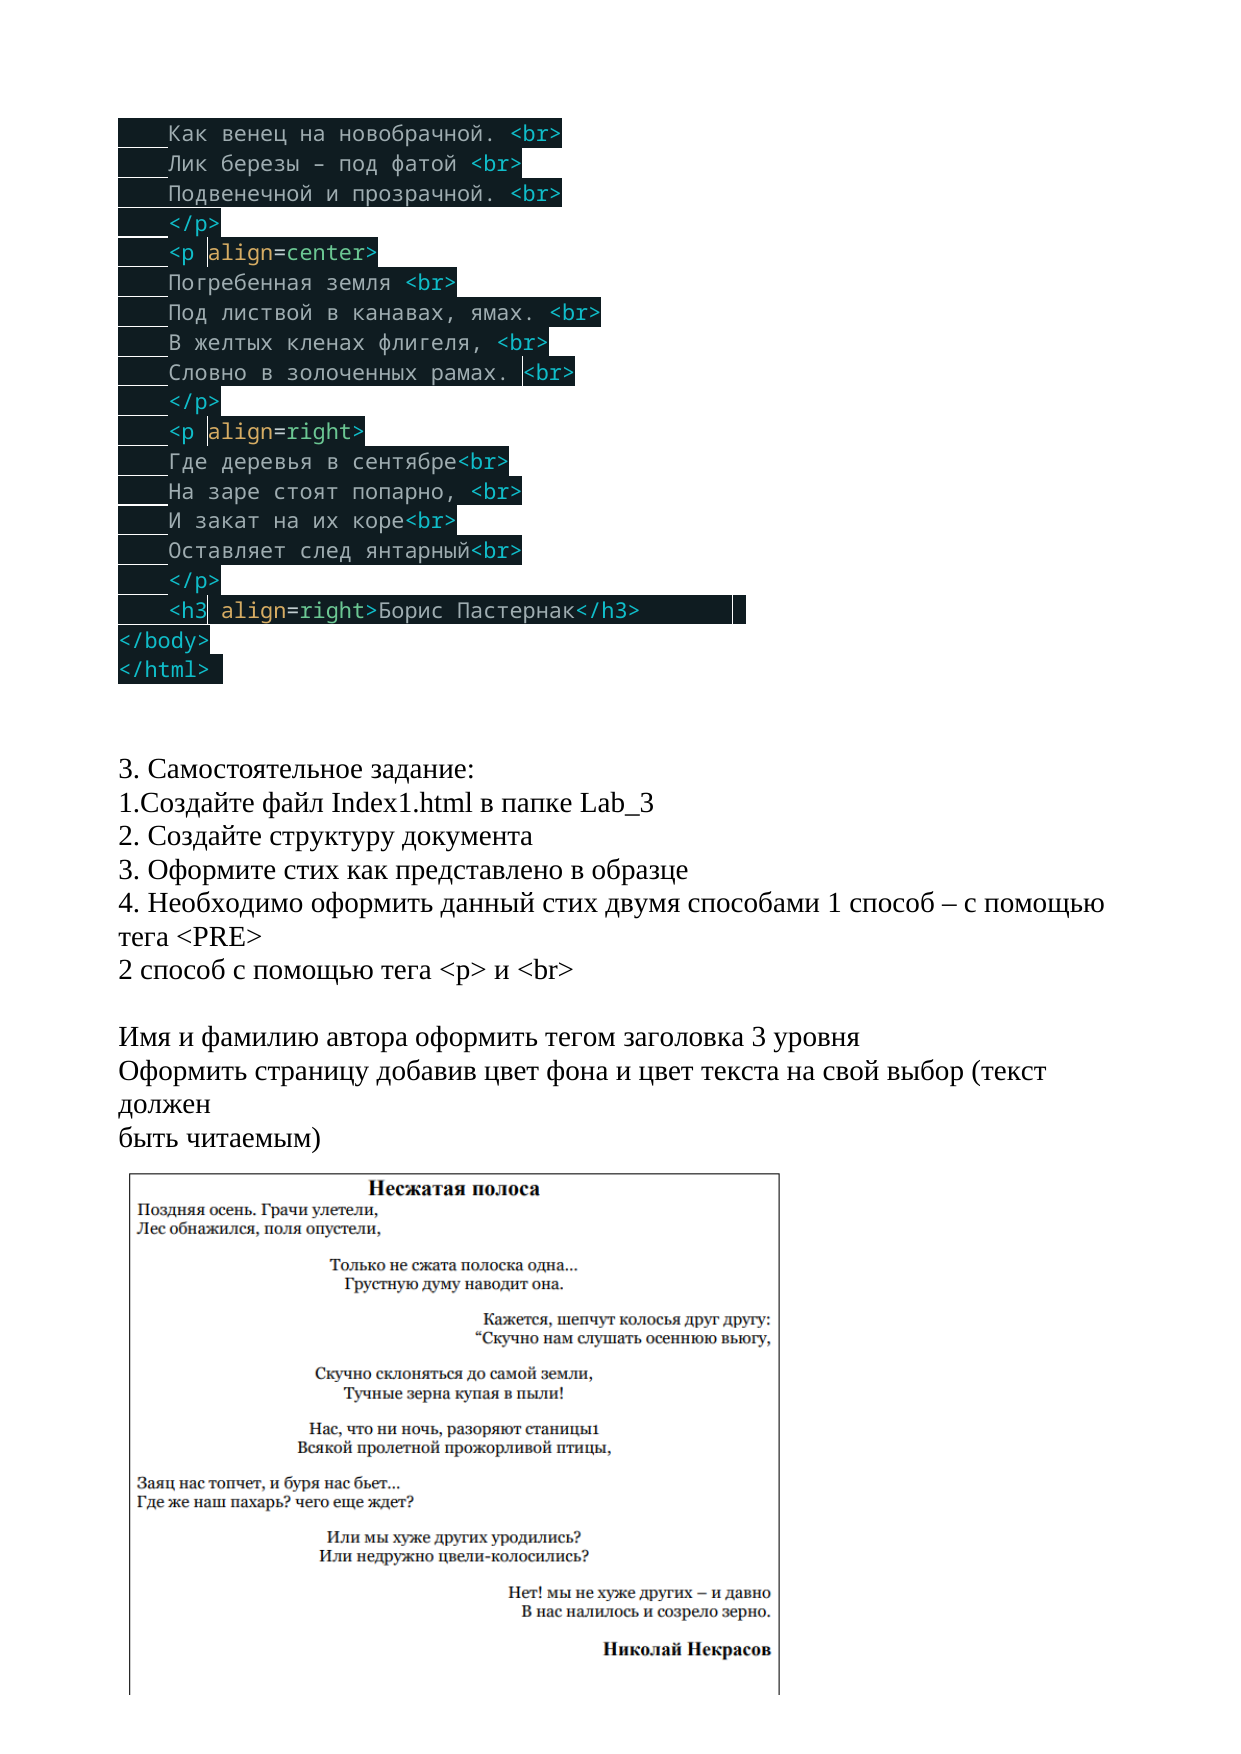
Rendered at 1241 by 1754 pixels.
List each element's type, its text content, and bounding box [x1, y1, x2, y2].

text Где деревья в сентябре<br> [118, 446, 1122, 476]
picture [125, 1165, 788, 1695]
text </html> [118, 654, 1122, 684]
text Как венец на новобрачной. <br> [118, 118, 1122, 148]
text Имя и фамилию автора оформить тегом заголовка 3 уровня [118, 1019, 1122, 1053]
text И закат на их коре<br> [118, 505, 1122, 535]
text <h3 align=right>Борис Пастернак</h3> [118, 595, 1122, 624]
text 1.Создайте файл Index1.html в папке Lab_3 [118, 785, 1122, 818]
text В желтых кленах флигеля, <br> [118, 327, 1122, 356]
text Под листвой в канавах, ямах. <br> [118, 297, 1122, 327]
text Подвенечной и прозрачной. <br> [118, 178, 1122, 207]
text Оставляет след янтарный<br> [118, 535, 1122, 565]
text </body> [118, 624, 1122, 654]
text 2 способ с помощью тега <p> и <br> [118, 952, 1122, 986]
text На заре стоят попарно, <br> [118, 476, 1122, 505]
text 4. Необходимо оформить данный стих двумя способами 1 способ – с помощью тега <PRE> [118, 885, 1122, 952]
text <p align=center> [118, 237, 1122, 267]
text </p> [118, 565, 1122, 595]
text <p align=right> [118, 416, 1122, 446]
text Погребенная земля <br> [118, 267, 1122, 297]
text Лик березы – под фатой <br> [118, 148, 1122, 178]
text 3. Самостоятельное задание: [118, 751, 1122, 785]
text </p> [118, 386, 1122, 416]
text 2. Создайте структуру документа [118, 818, 1122, 852]
text </p> [118, 207, 1122, 237]
text 3. Оформите стих как представлено в образце [118, 852, 1122, 885]
text быть читаемым) [118, 1120, 1122, 1154]
text Словно в золоченных рамах. <br> [118, 356, 1122, 386]
text Оформить страницу добавив цвет фона и цвет текста на свой выбор (текст должен [118, 1053, 1122, 1120]
